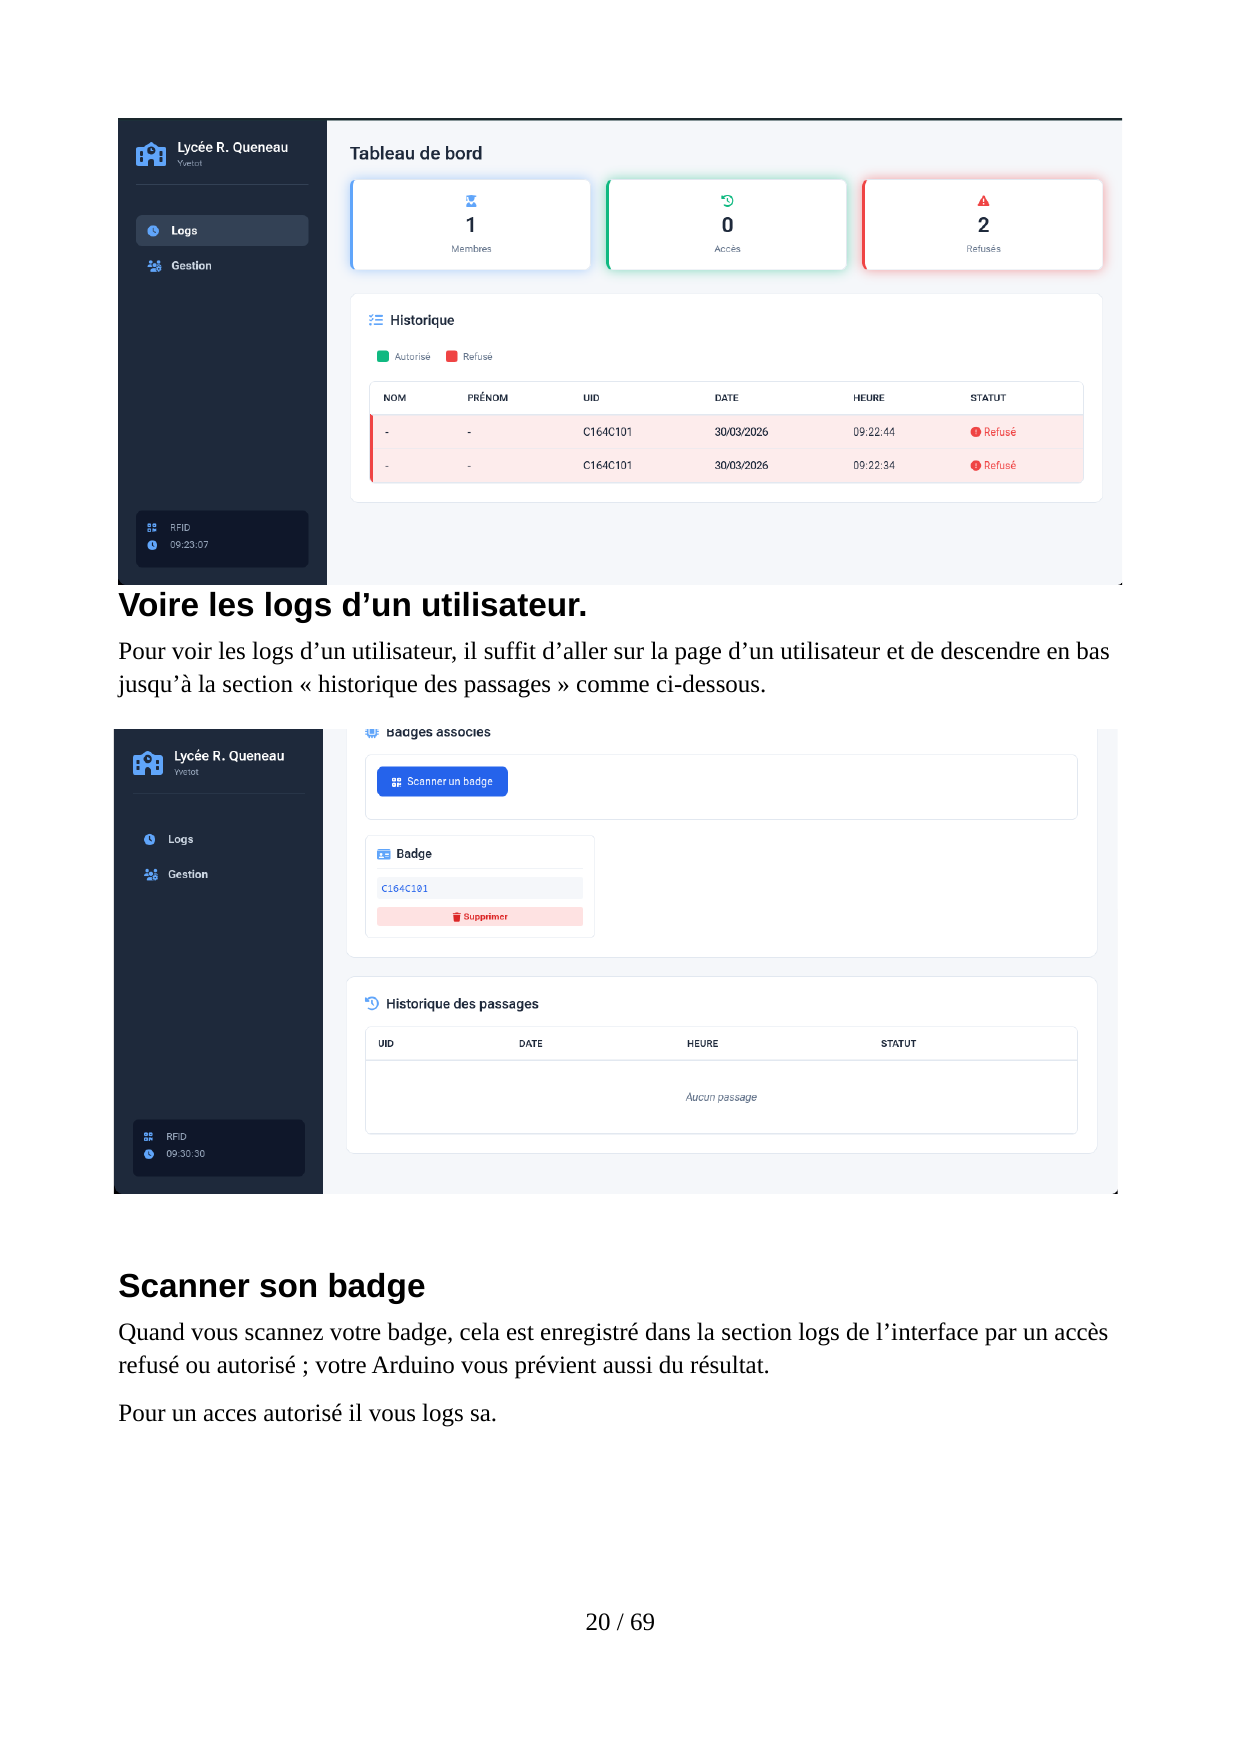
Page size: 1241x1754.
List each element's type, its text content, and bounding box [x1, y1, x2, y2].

text Quand vous scannez votre badge, cela est enregistré dans la section logs de l’interface par un accès refusé ou autorisé ; votre Arduino vous prévient aussi du résultat. [118, 1317, 1122, 1379]
picture [113, 729, 1118, 1194]
text Pour un acces autorisé il vous logs sa. [118, 1398, 1122, 1426]
picture [118, 118, 1123, 585]
text Pour voir les logs d’un utilisateur, il suffit d’aller sur la page d’un utilisateur et de descendre en bas jusqu’à la section « historique des passages » comme ci-dessous. [118, 636, 1122, 698]
subtitle Voire les logs d’un utilisateur. [118, 585, 1122, 623]
subtitle Scanner son badge [118, 1266, 1122, 1304]
